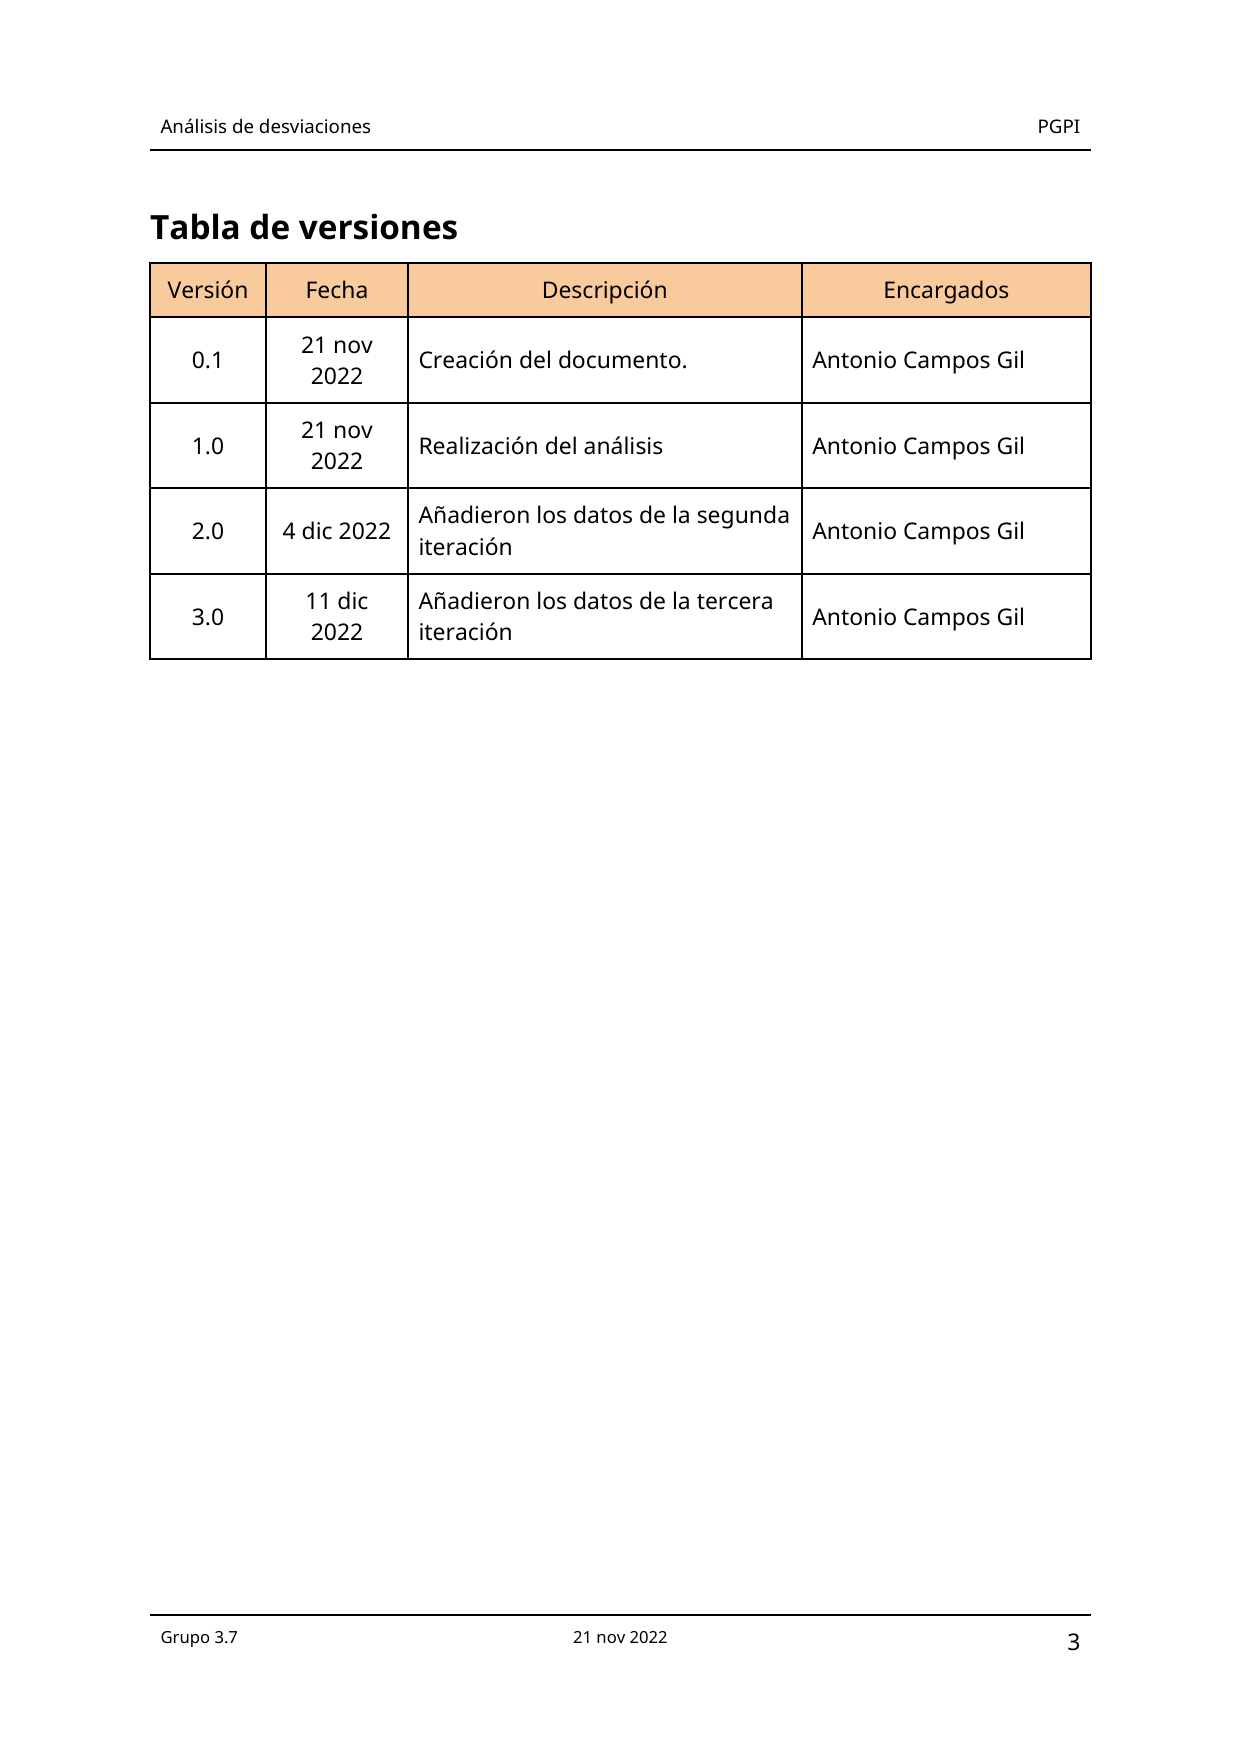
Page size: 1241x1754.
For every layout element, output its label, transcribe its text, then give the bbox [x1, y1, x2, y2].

subtitle Tabla de versiones [150, 204, 1090, 249]
table_header Encargados [803, 264, 1090, 316]
table_cell Antonio Campos Gil [803, 489, 1090, 572]
table_cell Antonio Campos Gil [803, 575, 1090, 658]
table_cell 21 nov 2022 [267, 404, 407, 487]
table_cell 0.1 [151, 318, 265, 402]
table_header Fecha [267, 264, 407, 316]
table_header Descripción [409, 264, 801, 316]
table_cell 3.0 [151, 575, 265, 658]
table_cell 4 dic 2022 [267, 489, 407, 572]
table_cell Añadieron los datos de la tercera iteración [409, 575, 801, 658]
table_cell 2.0 [151, 489, 265, 572]
table_cell 21 nov 2022 [267, 318, 407, 402]
table_cell Antonio Campos Gil [803, 404, 1090, 487]
table_cell Antonio Campos Gil [803, 318, 1090, 402]
table_cell Añadieron los datos de la segunda iteración [409, 489, 801, 572]
table_header Versión [151, 264, 265, 316]
table_cell 11 dic 2022 [267, 575, 407, 658]
table_cell Realización del análisis [409, 404, 801, 487]
table_cell Creación del documento. [409, 318, 801, 402]
table_cell 1.0 [151, 404, 265, 487]
